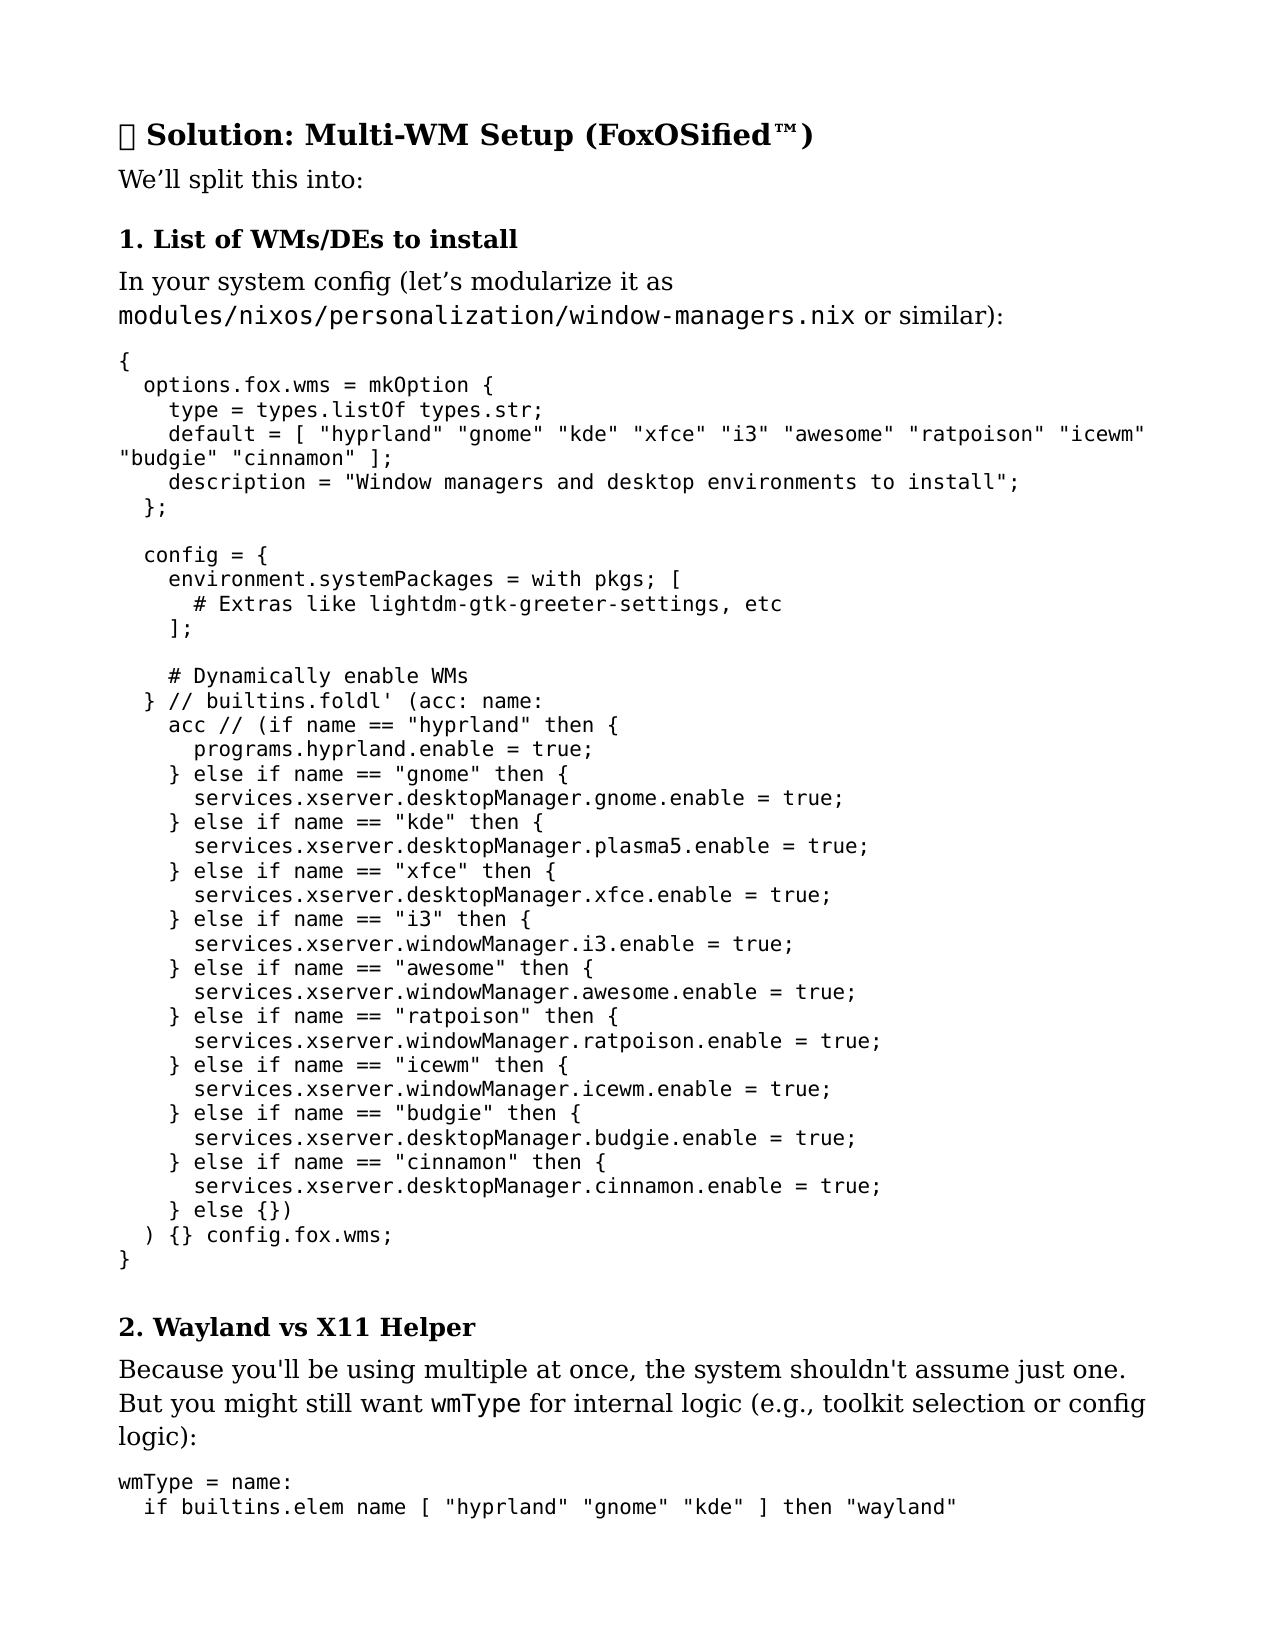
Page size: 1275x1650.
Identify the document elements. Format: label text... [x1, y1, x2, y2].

text ) {} config.fox.wms; [118, 1223, 1157, 1247]
subtitle 🧩 Solution: Multi-WM Setup (FoxOSified™) [118, 118, 1157, 152]
text } else if name == "budgie" then { [118, 1101, 1157, 1126]
text if builtins.elem name [ "hyprland" "gnome" "kde" ] then "wayland" [118, 1495, 1157, 1519]
text services.xserver.windowManager.icewm.enable = true; [118, 1077, 1157, 1101]
text services.xserver.windowManager.i3.enable = true; [118, 932, 1157, 956]
text } else if name == "awesome" then { [118, 956, 1157, 980]
text environment.systemPackages = with pkgs; [ [118, 567, 1157, 592]
text } else if name == "icewm" then { [118, 1053, 1157, 1077]
text } else if name == "kde" then { [118, 810, 1157, 834]
text wmType = name: [118, 1470, 1157, 1495]
text services.xserver.windowManager.awesome.enable = true; [118, 980, 1157, 1004]
text # Extras like lightdm-gtk-greeter-settings, etc [118, 592, 1157, 616]
text } else if name == "gnome" then { [118, 762, 1157, 786]
text default = [ "hyprland" "gnome" "kde" "xfce" "i3" "awesome" "ratpoison" "icewm" "budgie" "cinnamon" ]; [118, 422, 1157, 470]
text We’ll split this into: [118, 165, 1157, 194]
subtitle 2. Wayland vs X11 Helper [118, 1313, 1157, 1343]
text type = types.listOf types.str; [118, 398, 1157, 422]
text } [118, 1247, 1157, 1271]
text options.fox.wms = mkOption { [118, 373, 1157, 398]
text ]; [118, 616, 1157, 640]
text services.xserver.desktopManager.plasma5.enable = true; [118, 834, 1157, 859]
text services.xserver.desktopManager.gnome.enable = true; [118, 786, 1157, 810]
text } else if name == "cinnamon" then { [118, 1150, 1157, 1174]
text } else if name == "i3" then { [118, 907, 1157, 932]
subtitle 1. List of WMs/DEs to install [118, 226, 1157, 255]
text { [118, 349, 1157, 373]
text }; [118, 495, 1157, 519]
text description = "Window managers and desktop environments to install"; [118, 470, 1157, 495]
text } // builtins.foldl' (acc: name: [118, 689, 1157, 713]
text programs.hyprland.enable = true; [118, 737, 1157, 762]
text } else if name == "xfce" then { [118, 859, 1157, 883]
text services.xserver.desktopManager.xfce.enable = true; [118, 883, 1157, 907]
text services.xserver.desktopManager.cinnamon.enable = true; [118, 1174, 1157, 1198]
text } else {}) [118, 1198, 1157, 1223]
text Because you'll be using multiple at once, the system shouldn't assume just one. But you might still want wmType for internal logic (e.g., toolkit selection or config logic): [118, 1355, 1157, 1451]
text services.xserver.desktopManager.budgie.enable = true; [118, 1126, 1157, 1150]
text acc // (if name == "hyprland" then { [118, 713, 1157, 737]
text config = { [118, 543, 1157, 567]
text # Dynamically enable WMs [118, 664, 1157, 689]
text In your system config (let’s modularize it as modules/nixos/personalization/window-managers.nix or similar): [118, 267, 1157, 330]
text } else if name == "ratpoison" then { [118, 1004, 1157, 1029]
text services.xserver.windowManager.ratpoison.enable = true; [118, 1029, 1157, 1053]
